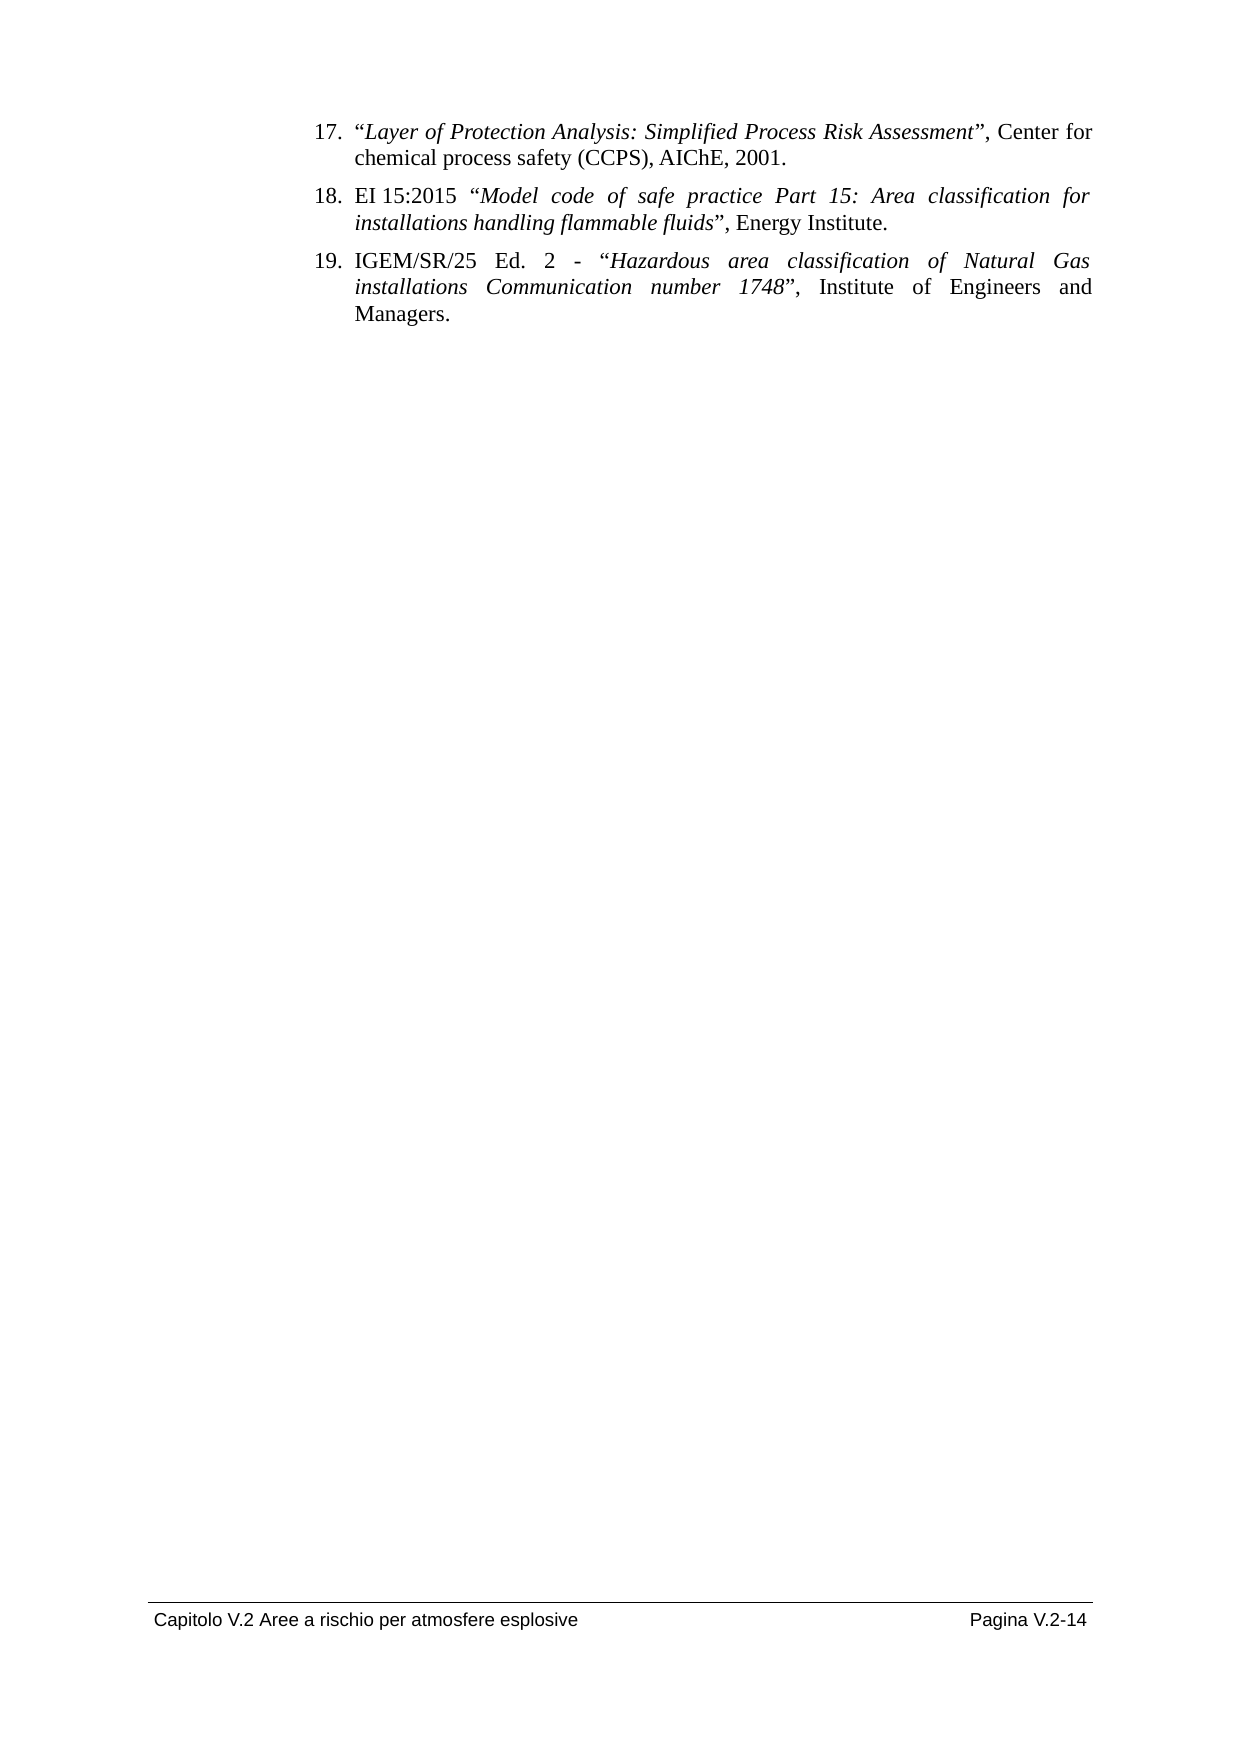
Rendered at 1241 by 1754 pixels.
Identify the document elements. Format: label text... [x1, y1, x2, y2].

list IGEM/SR/25 Ed. 2 - “Hazardous area classification of Natural Gas installations Communication number 1748”, Institute of Engineers and Managers. [342, 247, 1093, 326]
list EI 15:2015 “Model code of safe practice Part 15: Area classification for installations handling flammable fluids”, Energy Institute. [342, 183, 1093, 235]
list “Layer of Protection Analysis: Simplified Process Risk Assessment”, Center for chemical process safety (CCPS), AIChE, 2001. [342, 118, 1093, 171]
